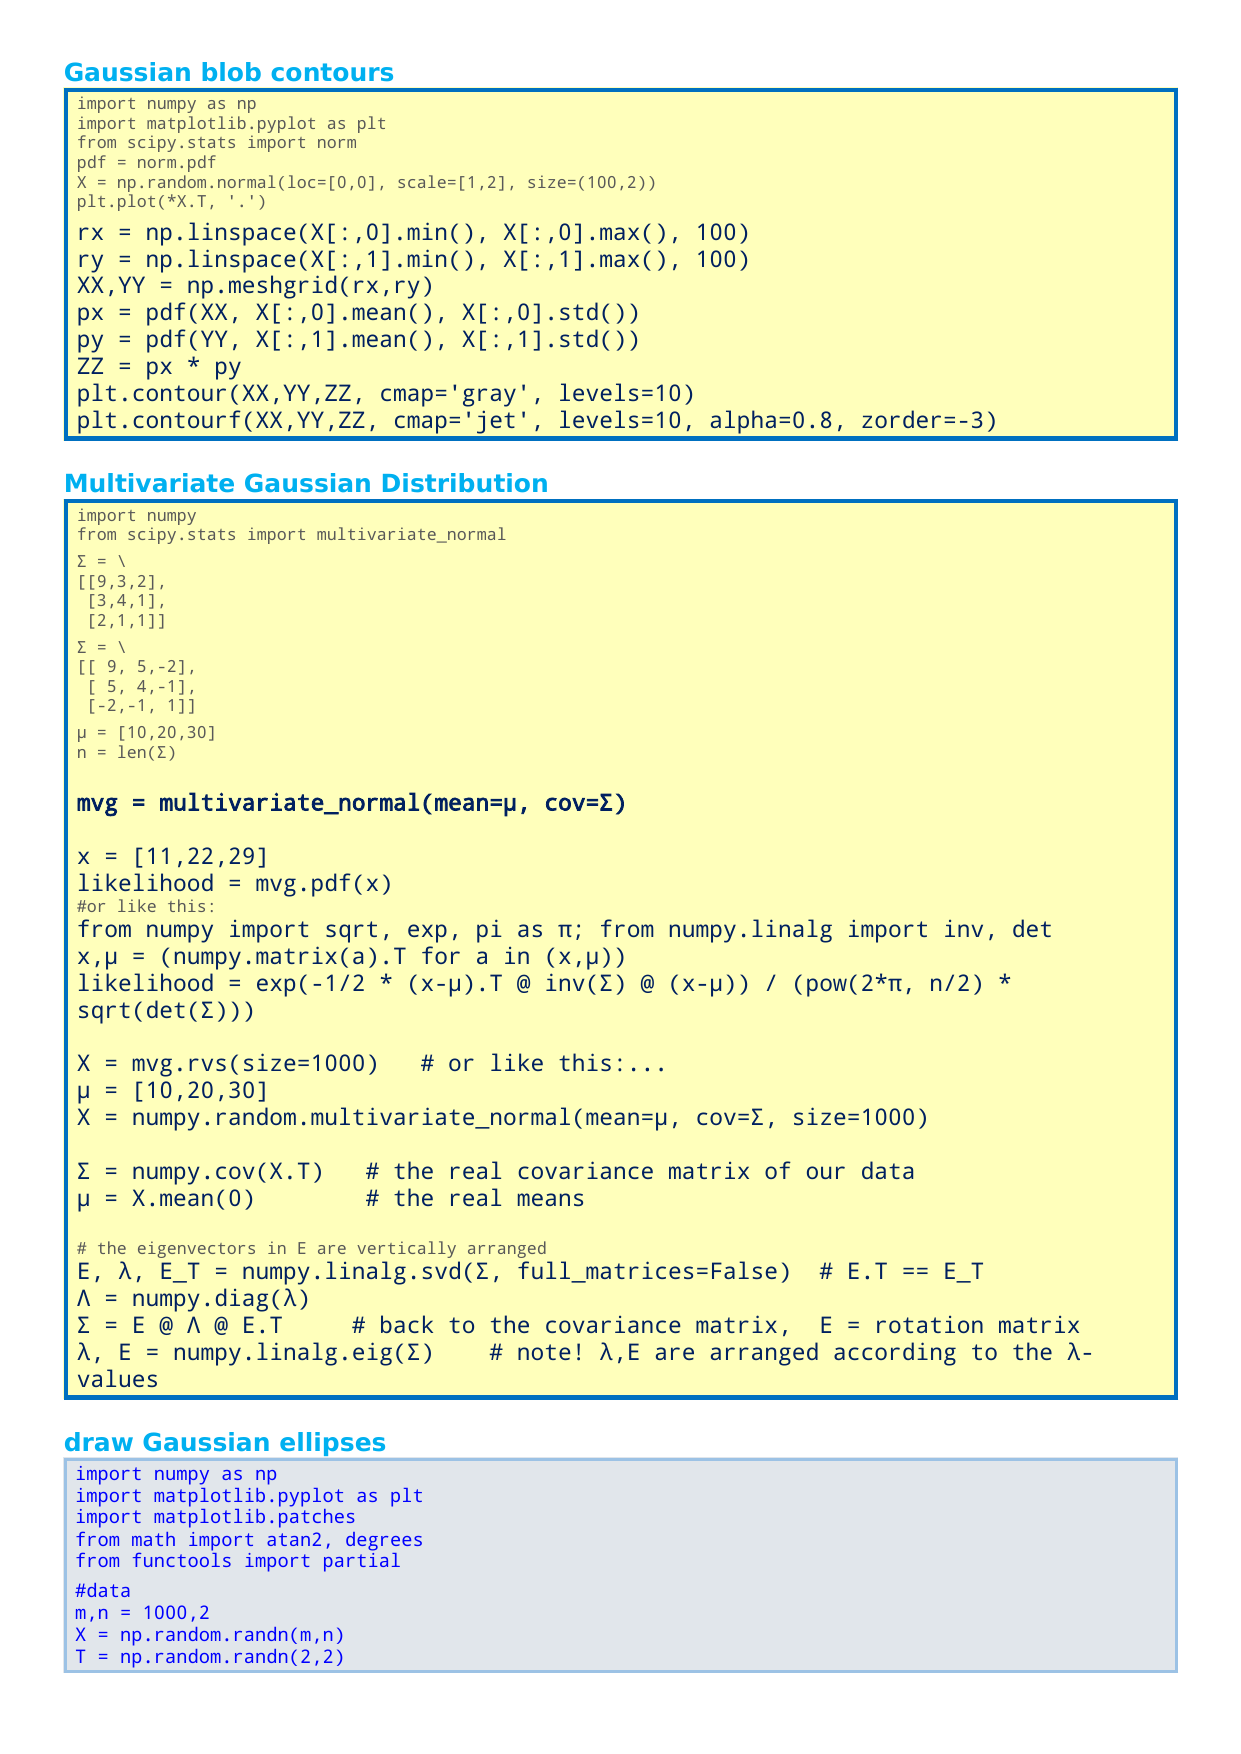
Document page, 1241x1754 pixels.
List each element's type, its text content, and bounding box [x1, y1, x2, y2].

text n = len(Σ) [68, 736, 1174, 756]
text from numpy import sqrt, exp, pi as π; from numpy.linalg import inv, det [68, 909, 1174, 936]
text rx = np.linspace(X[:,0].min(), X[:,0].max(), 100) [68, 212, 1174, 239]
title draw Gaussian ellipses [63, 1428, 1178, 1457]
text [3,4,1], [68, 584, 1174, 604]
text likelihood = exp(-1/2 * (x-μ).T @ inv(Σ) @ (x-μ)) / (pow(2*π, n/2) * sqrt(det(Σ))) [68, 963, 1174, 1017]
text import matplotlib.pyplot as plt [68, 107, 1174, 127]
text Σ = numpy.cov(X.T) # the real covariance matrix of our data [68, 1151, 1174, 1178]
title Multivariate Gaussian Distribution [63, 469, 1178, 499]
text X = mvg.rvs(size=1000) # or like this:... [68, 1044, 1174, 1071]
text #data [67, 1574, 1175, 1597]
text import numpy [68, 503, 1174, 518]
text plt.plot(*X.T, '.') [68, 185, 1174, 205]
text X = numpy.random.multivariate_normal(mean=μ, cov=Σ, size=1000) [68, 1098, 1174, 1124]
text import numpy as np [68, 92, 1174, 107]
text from functools import partial [67, 1545, 1175, 1567]
text Σ = \ [68, 545, 1174, 565]
text E, λ, E_T = numpy.linalg.svd(Σ, full_matrices=False) # E.T == E_T [68, 1252, 1174, 1278]
text Σ = E @ Λ @ E.T # back to the covariance matrix, E = rotation matrix [68, 1305, 1174, 1332]
text ZZ = px * py [68, 347, 1174, 373]
text pdf = norm.pdf [68, 146, 1174, 166]
text x,μ = (numpy.matrix(a).T for a in (x,μ)) [68, 936, 1174, 963]
text Λ = numpy.diag(λ) [68, 1278, 1174, 1305]
text [[ 9, 5,-2], [68, 650, 1174, 670]
text [ 5, 4,-1], [68, 670, 1174, 689]
text from scipy.stats import norm [68, 127, 1174, 146]
text from scipy.stats import multivariate_normal [68, 518, 1174, 538]
text [[9,3,2], [68, 565, 1174, 584]
text # the eigenvectors in E are vertically arranged [68, 1232, 1174, 1252]
text X = np.random.randn(m,n) [67, 1618, 1175, 1641]
text ry = np.linspace(X[:,1].min(), X[:,1].max(), 100) [68, 239, 1174, 266]
text import numpy as np [67, 1461, 1175, 1479]
text μ = [10,20,30] [68, 1071, 1174, 1098]
text from math import atan2, degrees [67, 1523, 1175, 1545]
text import matplotlib.patches [67, 1501, 1175, 1523]
text py = pdf(YY, X[:,1].mean(), X[:,1].std()) [68, 320, 1174, 347]
text px = pdf(XX, X[:,0].mean(), X[:,0].std()) [68, 293, 1174, 320]
text X = np.random.normal(loc=[0,0], scale=[1,2], size=(100,2)) [68, 166, 1174, 185]
text [-2,-1, 1]] [68, 689, 1174, 709]
text Σ = \ [68, 631, 1174, 650]
text [2,1,1]] [68, 604, 1174, 623]
text XX,YY = np.meshgrid(rx,ry) [68, 266, 1174, 293]
text plt.contourf(XX,YY,ZZ, cmap='jet', levels=10, alpha=0.8, zorder=-3) [68, 400, 1174, 436]
text x = [11,22,29] [68, 836, 1174, 863]
text #or like this: [68, 890, 1174, 909]
text μ = [10,20,30] [68, 716, 1174, 736]
text m,n = 1000,2 [67, 1597, 1175, 1618]
text T = np.random.randn(2,2) [67, 1641, 1175, 1670]
text μ = X.mean(0) # the real means [68, 1178, 1174, 1205]
text λ, E = numpy.linalg.eig(Σ) # note! λ,E are arranged according to the λ-values [68, 1332, 1174, 1395]
text plt.contour(XX,YY,ZZ, cmap='gray', levels=10) [68, 373, 1174, 400]
title Gaussian blob contours [63, 58, 1178, 87]
text import matplotlib.pyplot as plt [67, 1479, 1175, 1501]
text mvg = multivariate_normal(mean=μ, cov=Σ) [68, 782, 1174, 809]
text likelihood = mvg.pdf(x) [68, 863, 1174, 890]
